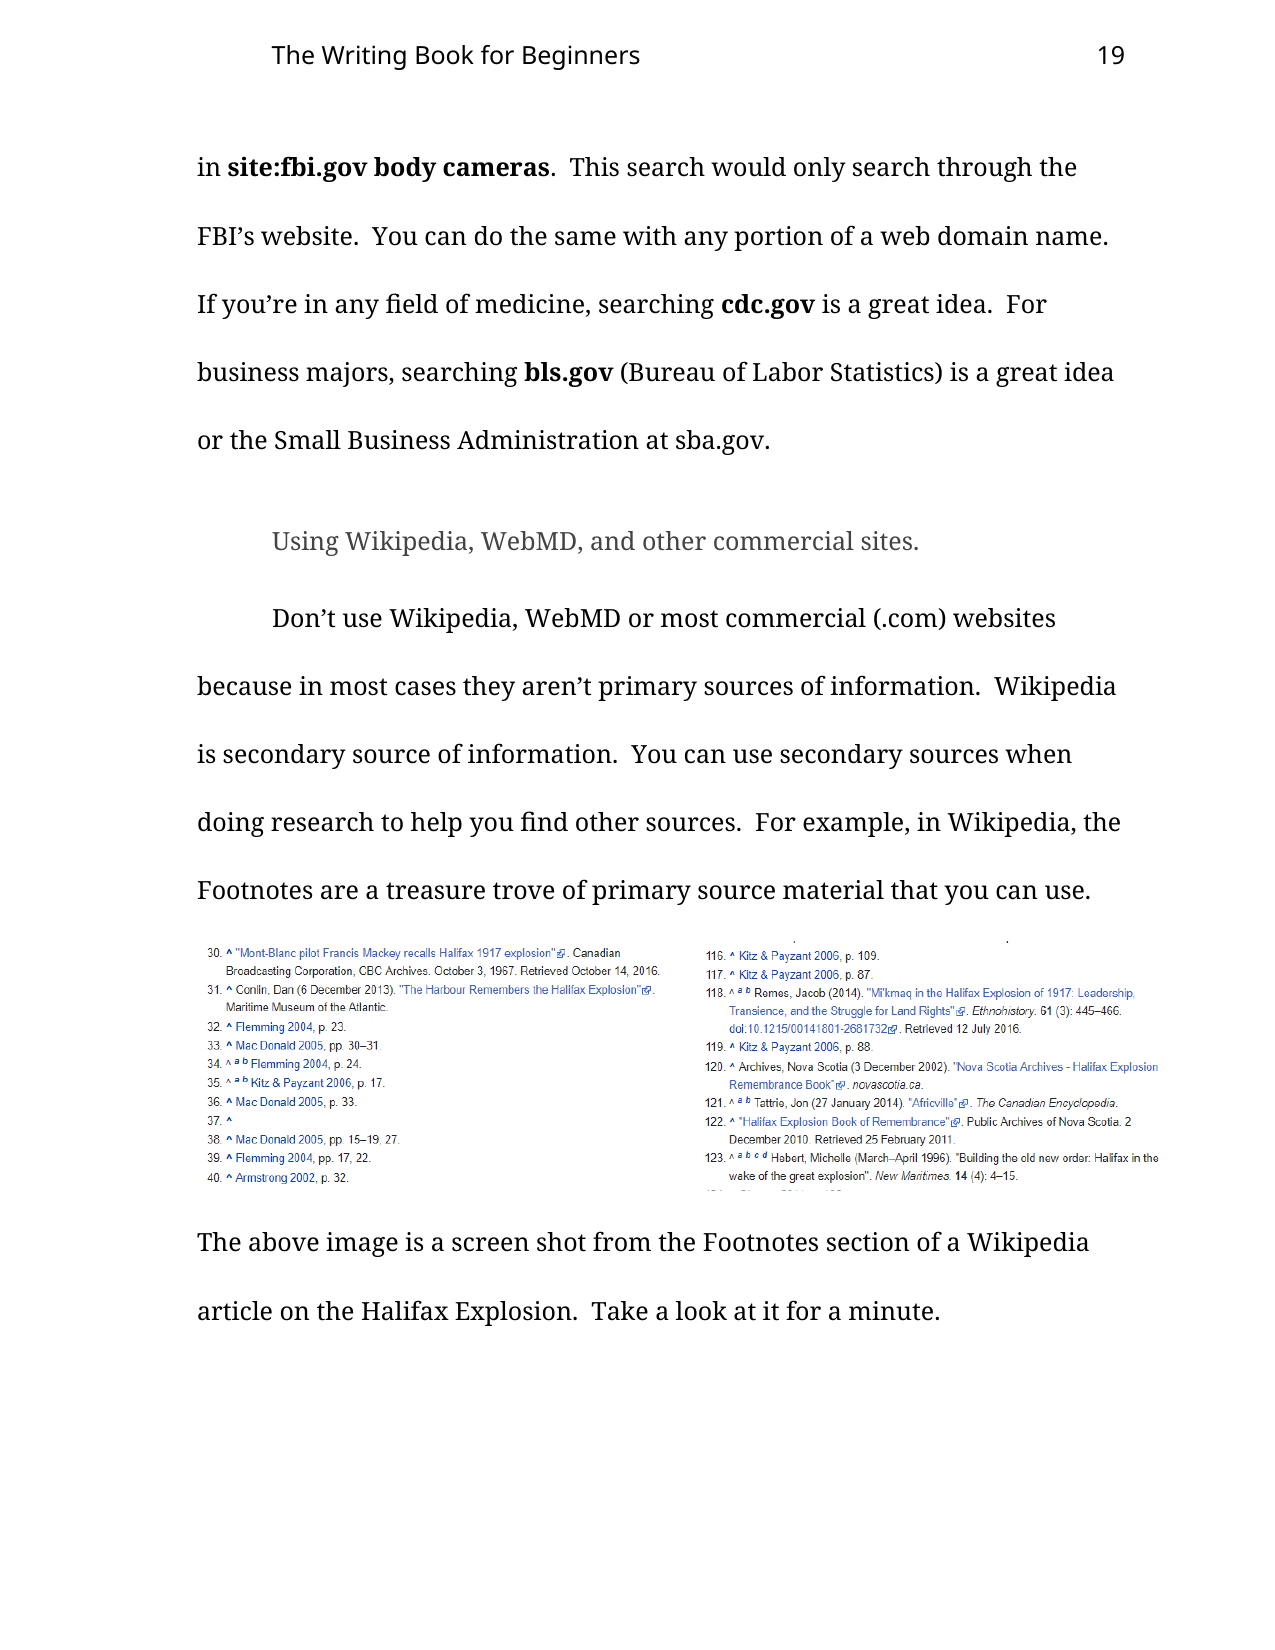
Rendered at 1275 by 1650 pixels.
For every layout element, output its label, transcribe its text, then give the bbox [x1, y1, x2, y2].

text The above image is a screen shot from the Footnotes section of a Wikipedia article on the Halifax Explosion. Take a look at it for a minute. [197, 1225, 1125, 1327]
text in site:fbi.gov body cameras. This search would only search through the FBI’s website. You can do the same with any portion of a web domain name. If you’re in any field of medicine, searching cdc.gov is a great idea. For business majors, searching bls.gov (Bureau of Labor Statistics) is a great idea or the Small Business Administration at sba.gov. [197, 150, 1125, 457]
subtitle Using Wikipedia, WebMD, and other commercial sites. [197, 524, 1125, 558]
text Don’t use Wikipedia, WebMD or most commercial (.com) websites because in most cases they aren’t primary sources of information. Wikipedia is secondary source of information. You can use secondary sources when doing research to help you find other sources. For example, in Wikipedia, the Footnotes are a treasure trove of primary source material that you can use. [197, 600, 1125, 907]
